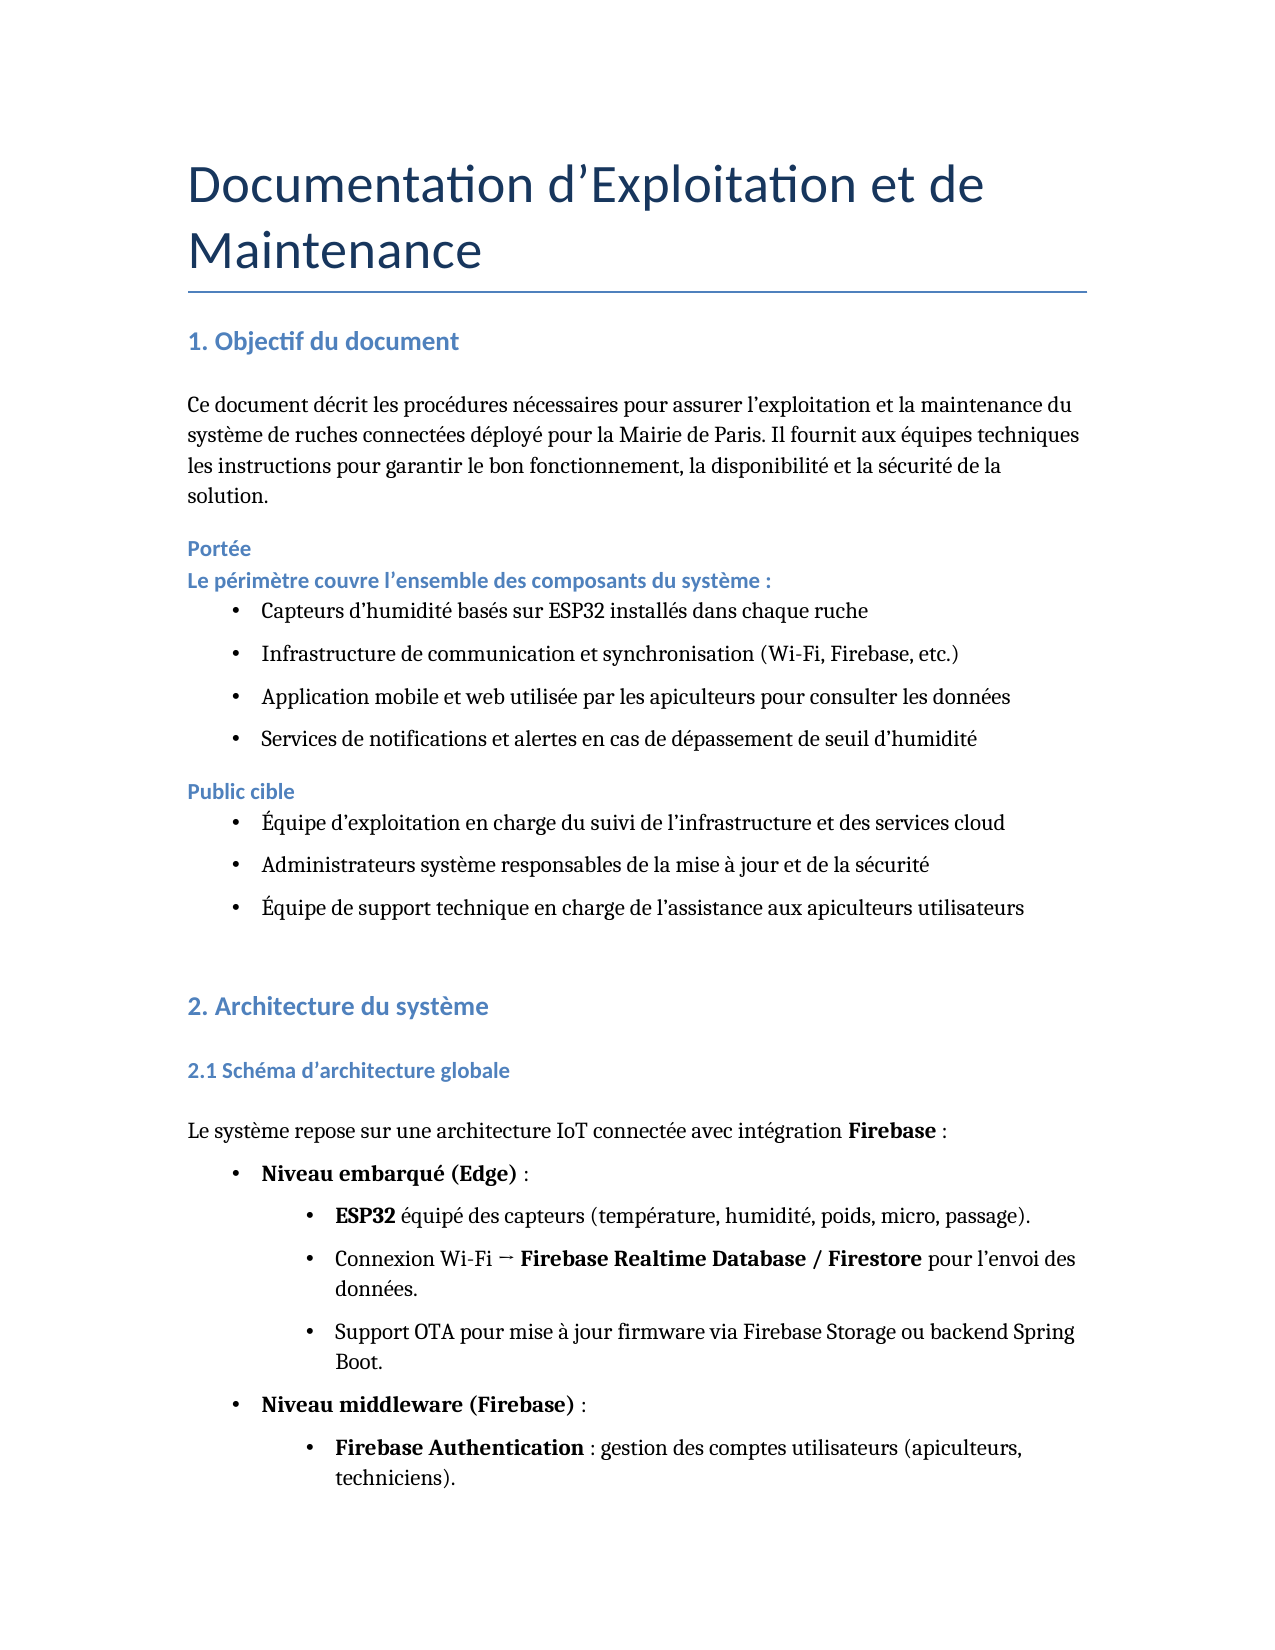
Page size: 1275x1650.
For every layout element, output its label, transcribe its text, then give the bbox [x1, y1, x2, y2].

subtitle 2. Architecture du système [187, 989, 1087, 1022]
text Ce document décrit les procédures nécessaires pour assurer l’exploitation et la maintenance du système de ruches connectées déployé pour la Mairie de Paris. Il fournit aux équipes techniques les instructions pour garantir le bon fonctionnement, la disponibilité et la sécurité de la solution. [187, 362, 1087, 509]
title Documentation d’Exploitation et de Maintenance [187, 150, 1087, 293]
subtitle 1. Objectif du document [187, 324, 1087, 357]
list Infrastructure de communication et synchronisation (Wi-Fi, Firebase, etc.) [232, 641, 1087, 667]
list Niveau embarqué (Edge) : [232, 1160, 1087, 1187]
subtitle Public cible [187, 777, 1087, 805]
list Capteurs d’humidité basés sur ESP32 installés dans chaque ruche [232, 598, 1087, 624]
list Support OTA pour mise à jour firmware via Firebase Storage ou backend Spring Boot. [306, 1319, 1087, 1375]
text Le système repose sur une architecture IoT connectée avec intégration Firebase : [187, 1118, 1087, 1144]
list Connexion Wi-Fi → Firebase Realtime Database / Firestore pour l’envoi des données. [306, 1246, 1087, 1302]
list Application mobile et web utilisée par les apiculteurs pour consulter les données [232, 683, 1087, 710]
subtitle Portée Le périmètre couvre l’ensemble des composants du système : [187, 534, 1087, 594]
list Équipe d’exploitation en charge du suivi de l’infrastructure et des services cloud [232, 809, 1087, 836]
subtitle 2.1 Schéma d’architecture globale [187, 1056, 1087, 1084]
list Services de notifications et alertes en cas de dépassement de seuil d’humidité [232, 726, 1087, 753]
list Équipe de support technique en charge de l’assistance aux apiculteurs utilisateurs [232, 895, 1087, 921]
list Firebase Authentication : gestion des comptes utilisateurs (apiculteurs, techniciens). [306, 1434, 1087, 1491]
list ESP32 équipé des capteurs (température, humidité, poids, micro, passage). [306, 1203, 1087, 1229]
list Administrateurs système responsables de la mise à jour et de la sécurité [232, 852, 1087, 878]
list Niveau middleware (Firebase) : [232, 1392, 1087, 1418]
